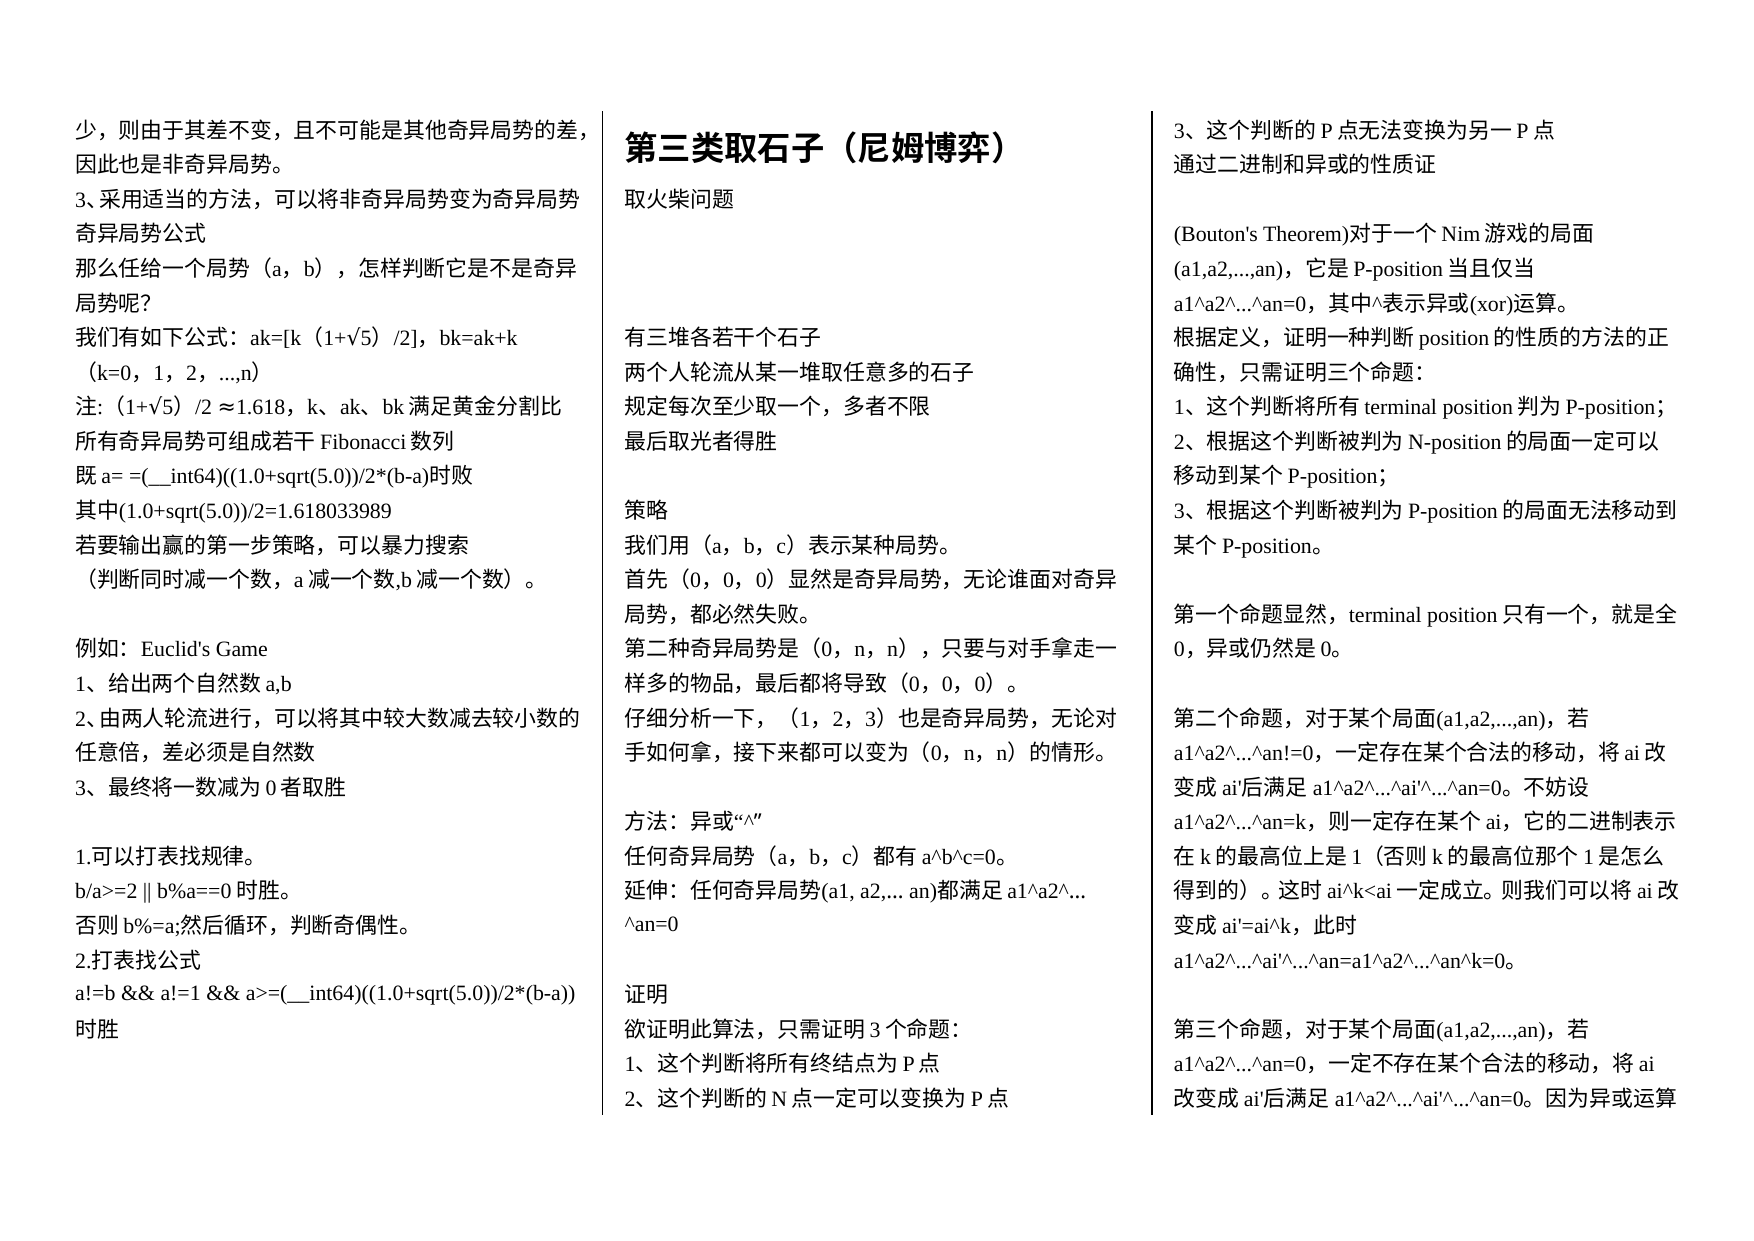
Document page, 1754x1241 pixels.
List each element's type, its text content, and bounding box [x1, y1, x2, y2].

text 1、这个判断将所有终结点为P点 [624, 1045, 1129, 1079]
text 3、采用适当的方法，可以将非奇异局势变为奇异局势 [75, 180, 580, 215]
text 注:（1+√5）/2 ≈1.618，k、ak、bk满足黄金分割比 [75, 388, 580, 422]
text 其中(1.0+sqrt(5.0))/2=1.618033989 [75, 492, 580, 526]
text 证明 [624, 976, 1129, 1010]
text 第二个命题，对于某个局面(a1,a2,...,an)，若a1^a2^...^an!=0，一定存在某个合法的移动，将ai改变成ai'后满足 a1^a2^...^ai'^...^an=0。不妨设a1^a2^...^an=k，则一定存在某个ai，它的二进制表示在k的最高位上是1（否则k的最高位那个1是怎么得到的）。这时ai^k<ai一定成立。则我们可以将ai改变成ai'=ai^k，此时 a1^a2^...^ai'^...^an=a1^a2^...^an^k=0。 [1174, 699, 1679, 976]
subtitle 第三类取石子（尼姆博弈） [624, 111, 1129, 180]
text 3、这个判断的P点无法变换为另一P点 [1174, 111, 1679, 146]
text 事实上，若只改变奇异局势（ak，bk）的某一个分量，那么另一个分量不可能在其他奇异局势中，所以必然是非奇异局势。如果使（ak，bk）的两个分量同时减少，则由于其差不变，且不可能是其他奇异局势的差，因此也是非奇异局势。 [75, 111, 580, 180]
text 2、这个判断的N点一定可以变换为P点 [624, 1079, 1129, 1114]
text 欲证明此算法，只需证明3个命题： [624, 1010, 1129, 1045]
text 策略 [624, 492, 1129, 526]
list 根据这个判断被判为N-position的局面一定可以移动到某个P-position； [1174, 422, 1679, 492]
text 有三堆各若干个石子 [624, 319, 1129, 353]
text 我们用（a，b，c）表示某种局势。 [624, 526, 1129, 561]
text 首先（0，0，0）显然是奇异局势，无论谁面对奇异局势，都必然失败。 [624, 561, 1129, 630]
text 延伸：任何奇异局势(a1, a2,… an)都满足a1^a2^…^an=0 [624, 872, 1129, 941]
text 2、由两人轮流进行，可以将其中较大数减去较小数的任意倍，差必须是自然数 [75, 699, 580, 768]
text 第一个命题显然，terminal position只有一个，就是全0，异或仍然是0。 [1174, 595, 1679, 664]
text 3、根据这个判断被判为P-position的局面无法移动到某个P-position。 [1174, 492, 1679, 561]
text 那么任给一个局势（a，b），怎样判断它是不是奇异局势呢？ [75, 249, 580, 319]
list 这个判断将所有terminal position判为P-position； [1174, 388, 1679, 422]
text 例如：Euclid's Game [75, 630, 580, 664]
text 最后取光者得胜 [624, 422, 1129, 457]
text 既a= =(__int64)((1.0+sqrt(5.0))/2*(b-a)时败 [75, 457, 580, 492]
text 第二种奇异局势是（0，n，n），只要与对手拿走一样多的物品，最后都将导致（0，0，0）。 [624, 630, 1129, 699]
text 通过二进制和异或的性质证 [1174, 146, 1679, 180]
text 1、给出两个自然数a,b [75, 664, 580, 699]
text 我们有如下公式：ak=[k（1+√5）/2]，bk=ak+k （k=0，1，2，...,n） [75, 319, 580, 388]
text 根据定义，证明一种判断position的性质的方法的正确性，只需证明三个命题： [1174, 319, 1679, 388]
text 否则b%=a;然后循环，判断奇偶性。 [75, 907, 580, 941]
text （判断同时减一个数，a减一个数,b减一个数）。 [75, 561, 580, 595]
text 奇异局势公式 [75, 215, 580, 249]
text 第三个命题，对于某个局面(a1,a2,...,an)，若a1^a2^...^an=0，一定不存在某个合法的移动，将ai改变成ai'后满足 a1^a2^...^ai'^...^an=0。因为异或运算满足消去率，由a1^a2^...^an=a1^a2^...^ai'^...^an可以得到ai=ai'。所以将ai改变成ai'不是一个合法的移动。证毕。 [1174, 1010, 1679, 1114]
text 3、最终将一数减为0者取胜 [75, 768, 580, 803]
text 仔细分析一下，（1，2，3）也是奇异局势，无论对手如何拿，接下来都可以变为（0，n，n）的情形。 [624, 699, 1129, 768]
text a!=b && a!=1 && a>=(__int64)((1.0+sqrt(5.0))/2*(b-a))时胜 [75, 976, 580, 1045]
text 两个人轮流从某一堆取任意多的石子 [624, 353, 1129, 388]
text 方法：异或“^” [624, 803, 1129, 837]
text 所有奇异局势可组成若干Fibonacci数列 [75, 422, 580, 457]
text 规定每次至少取一个，多者不限 [624, 388, 1129, 422]
text 若要输出赢的第一步策略，可以暴力搜索 [75, 526, 580, 561]
text (Bouton's Theorem)对于一个Nim游戏的局面(a1,a2,...,an)，它是P-position当且仅当a1^a2^...^an=0，其中^表示异或(xor)运算。 [1174, 215, 1679, 319]
text 任何奇异局势（a，b，c）都有a^b^c=0。 [624, 837, 1129, 872]
text 1.可以打表找规律。 [75, 837, 580, 872]
text 取火柴问题 [624, 180, 1129, 215]
text b/a>=2 || b%a==0时胜。 [75, 872, 580, 907]
text 2.打表找公式 [75, 941, 580, 976]
